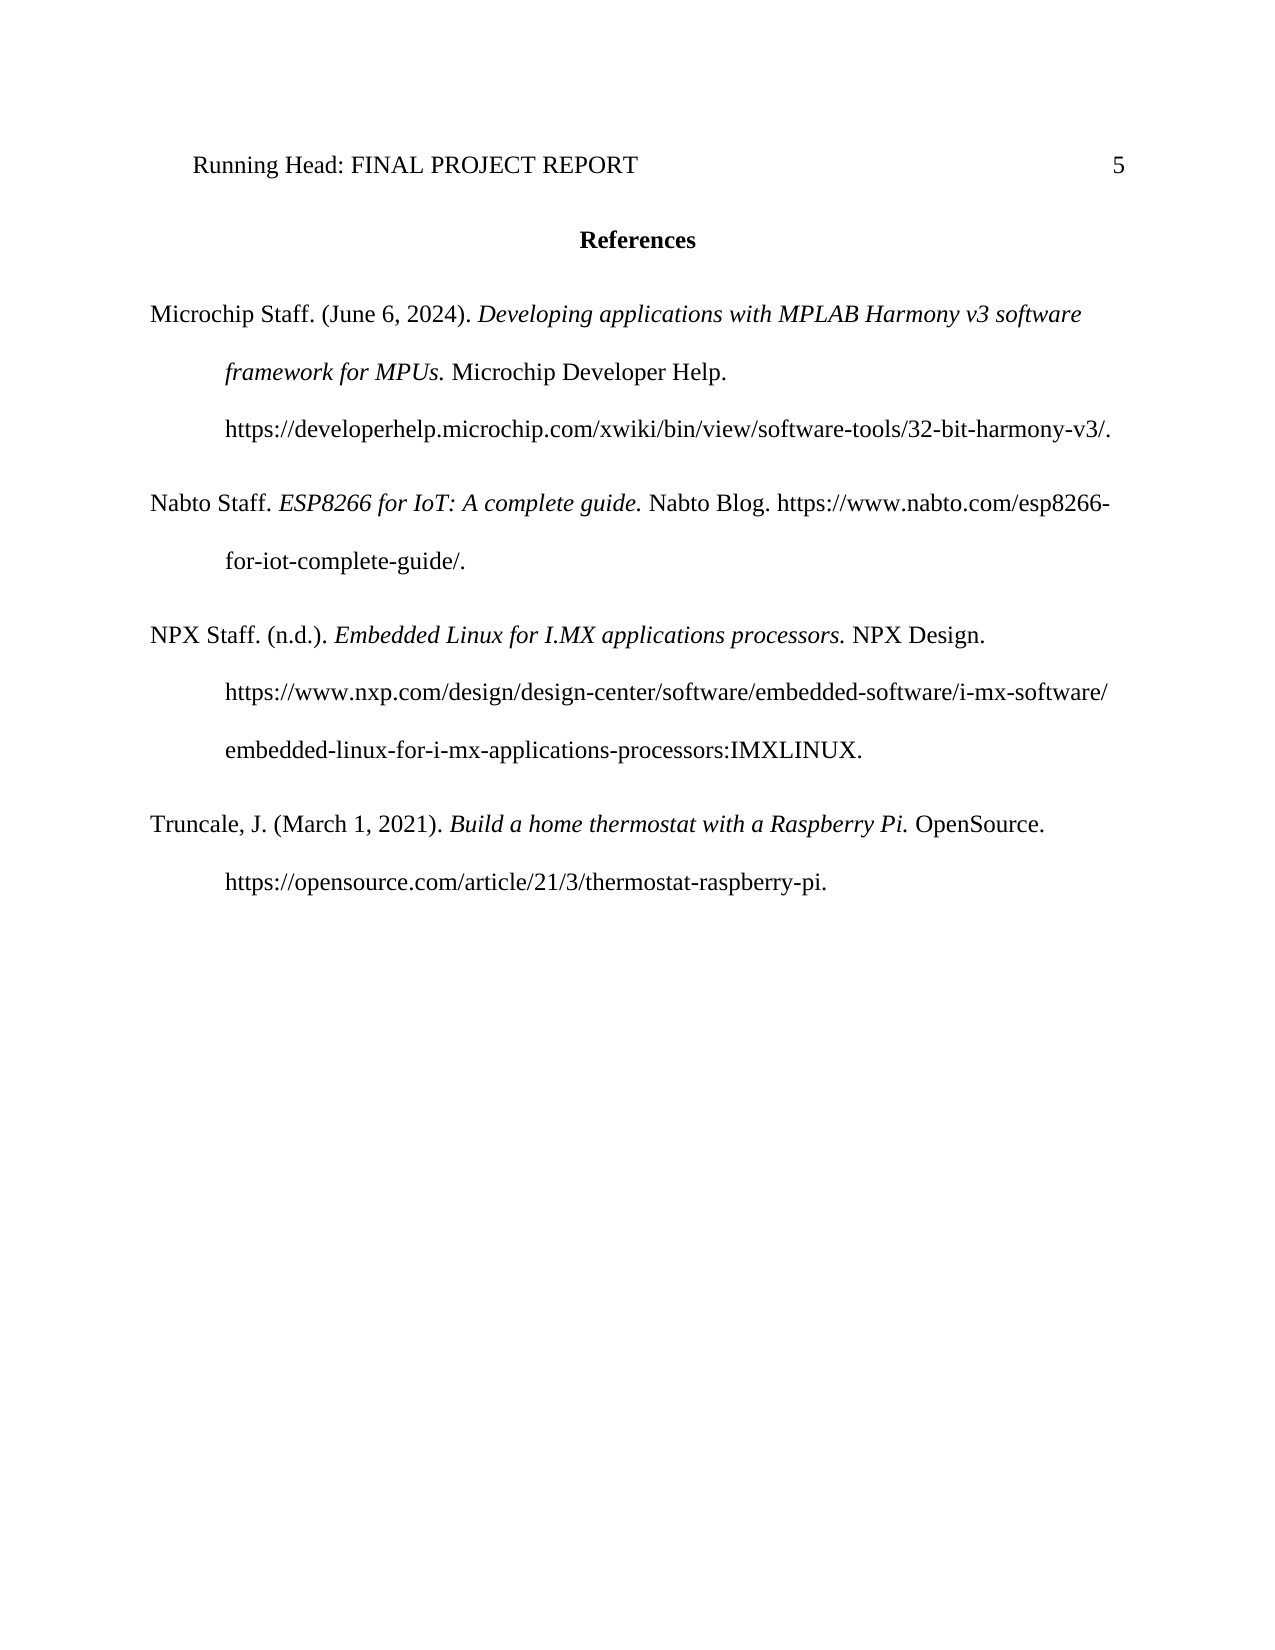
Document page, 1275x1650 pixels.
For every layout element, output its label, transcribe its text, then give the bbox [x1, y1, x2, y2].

text NPX Staff. (n.d.). Embedded Linux for I.MX applications processors. NPX Design. https://www.nxp.com/design/design-center/software/embedded-software/i-mx-software/embedded-linux-for-i-mx-applications-processors:IMXLINUX. [150, 620, 1125, 764]
text Microchip Staff. (June 6, 2024). Developing applications with MPLAB Harmony v3 software framework for MPUs. Microchip Developer Help. https://developerhelp.microchip.com/xwiki/bin/view/software-tools/32-bit-harmony-v3/. [150, 299, 1125, 443]
text Truncale, J. (March 1, 2021). Build a home thermostat with a Raspberry Pi. OpenSource. https://opensource.com/article/21/3/thermostat-raspberry-pi. [150, 809, 1125, 895]
text References [150, 225, 1125, 254]
text Nabto Staff. ESP8266 for IoT: A complete guide. Nabto Blog. https://www.nabto.com/esp8266-for-iot-complete-guide/. [150, 488, 1125, 574]
